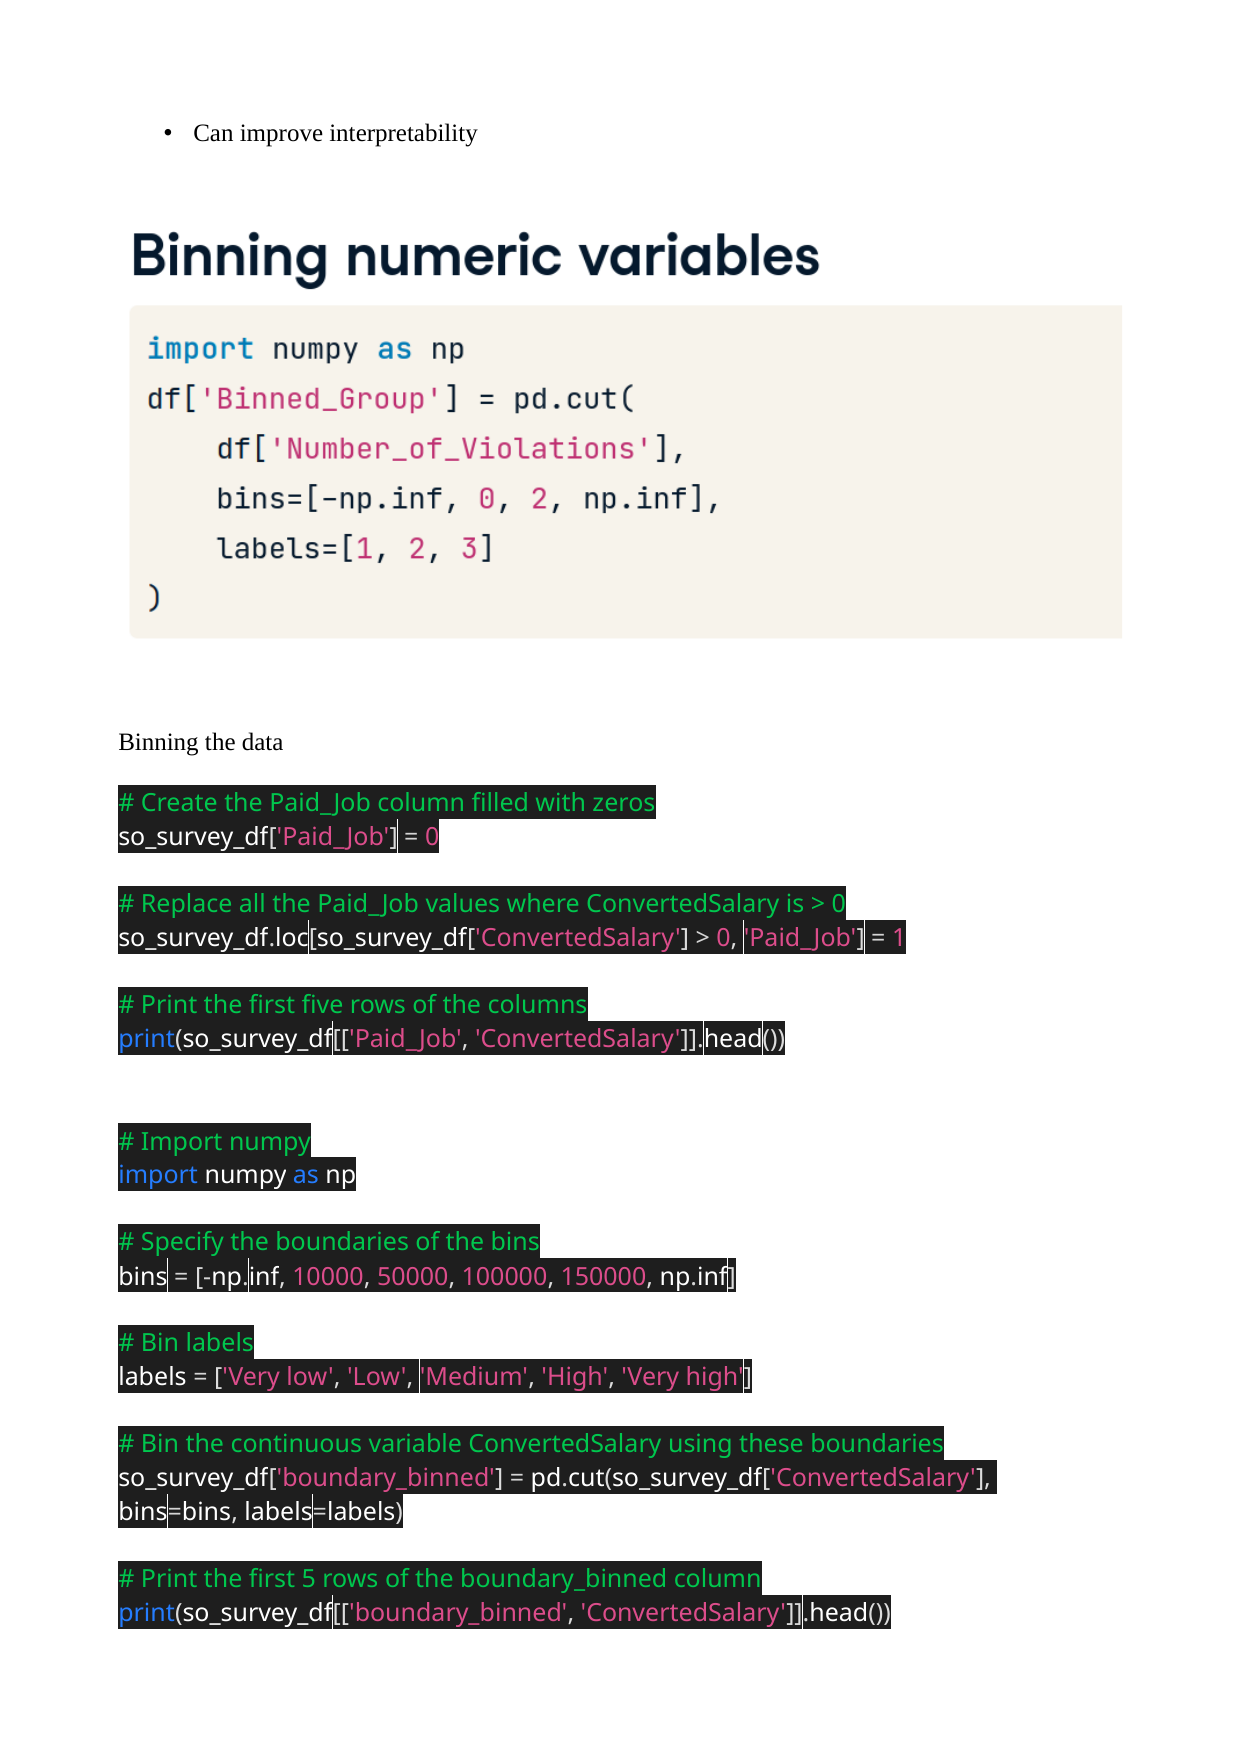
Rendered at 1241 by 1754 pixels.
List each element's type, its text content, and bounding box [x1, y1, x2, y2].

text # Print the first 5 rows of the boundary_binned column [118, 1561, 1122, 1595]
text print(so_survey_df[['boundary_binned', 'ConvertedSalary']].head()) [118, 1595, 1122, 1629]
text labels = ['Very low', 'Low', 'Medium', 'High', 'Very high'] [118, 1359, 1122, 1393]
list Can improve interpretability [164, 118, 1122, 147]
text so_survey_df['boundary_binned'] = pd.cut(so_survey_df['ConvertedSalary'], [118, 1460, 1122, 1494]
text Binning the data [118, 727, 1122, 756]
picture [118, 223, 1123, 642]
text # Import numpy [118, 1123, 1122, 1157]
text import numpy as np [118, 1157, 1122, 1191]
text # Print the first five rows of the columns [118, 987, 1122, 1021]
text # Bin labels [118, 1325, 1122, 1359]
text print(so_survey_df[['Paid_Job', 'ConvertedSalary']].head()) [118, 1021, 1122, 1055]
text # Replace all the Paid_Job values where ConvertedSalary is > 0 [118, 886, 1122, 920]
text so_survey_df.loc[so_survey_df['ConvertedSalary'] > 0, 'Paid_Job'] = 1 [118, 920, 1122, 954]
text # Specify the boundaries of the bins [118, 1224, 1122, 1258]
text # Bin the continuous variable ConvertedSalary using these boundaries [118, 1426, 1122, 1460]
text so_survey_df['Paid_Job'] = 0 [118, 819, 1122, 853]
text bins = [-np.inf, 10000, 50000, 100000, 150000, np.inf] [118, 1258, 1122, 1292]
text bins=bins, labels=labels) [118, 1494, 1122, 1528]
text # Create the Paid_Job column filled with zeros [118, 785, 1122, 819]
